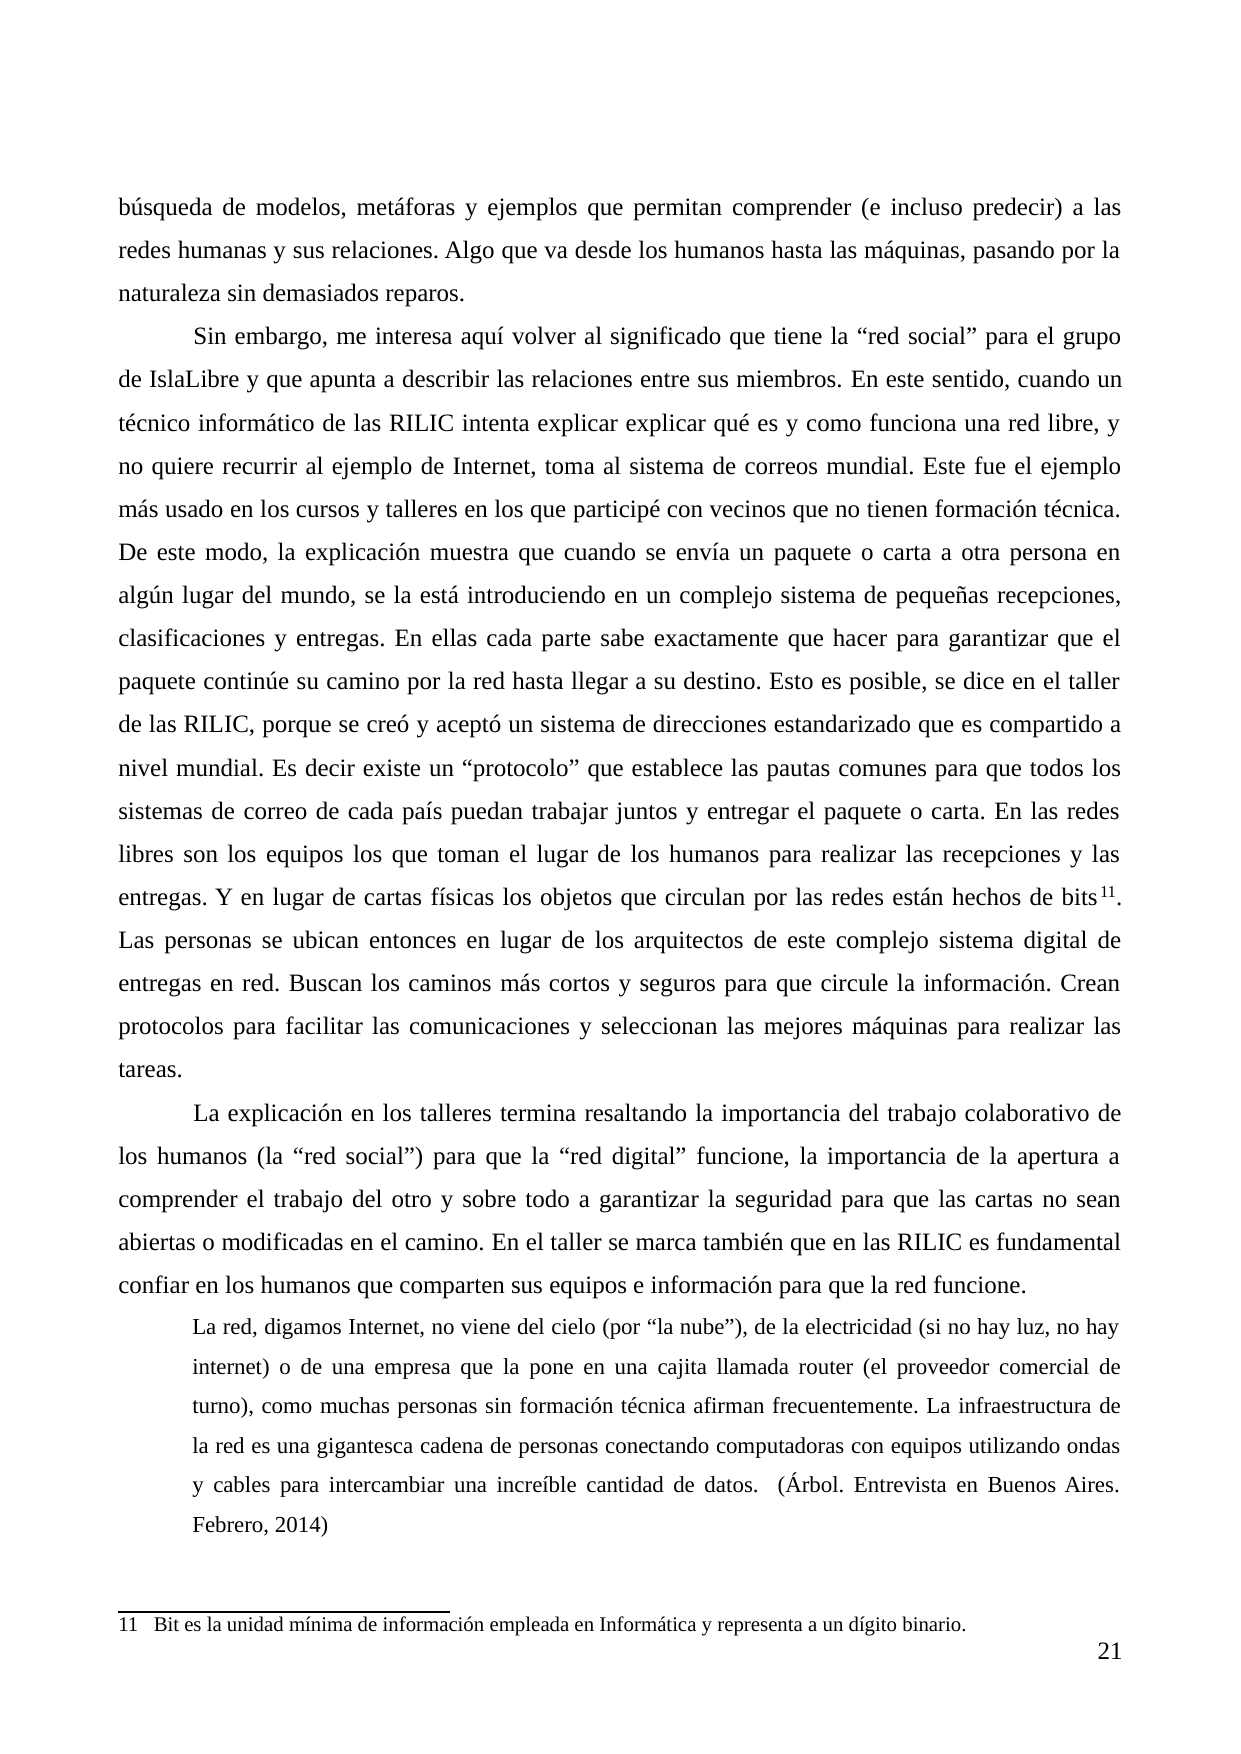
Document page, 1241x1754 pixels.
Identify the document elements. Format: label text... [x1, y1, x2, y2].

text La red, digamos Internet, no viene del cielo (por “la nube”), de la electricidad (si no hay luz, no hay internet) o de una empresa que la pone en una cajita llamada router (el proveedor comercial de turno), como muchas personas sin formación técnica afirman frecuentemente. La infraestructura de la red es una gigantesca cadena de personas conectando computadoras con equipos utilizando ondas y cables para intercambiar una increíble cantidad de datos. (Árbol. Entrevista en Buenos Aires. Febrero, 2014) [192, 1313, 1122, 1537]
text Sin embargo, me interesa aquí volver al significado que tiene la “red social” para el grupo de IslaLibre y que apunta a describir las relaciones entre sus miembros. En este sentido, cuando un técnico informático de las RILIC intenta explicar explicar qué es y como funciona una red libre, y no quiere recurrir al ejemplo de Internet, toma al sistema de correos mundial. Este fue el ejemplo más usado en los cursos y talleres en los que participé con vecinos que no tienen formación técnica. De este modo, la explicación muestra que cuando se envía un paquete o carta a otra persona en algún lugar del mundo, se la está introduciendo en un complejo sistema de pequeñas recepciones, clasificaciones y entregas. En ellas cada parte sabe exactamente que hacer para garantizar que el paquete continúe su camino por la red hasta llegar a su destino. Esto es posible, se dice en el taller de las RILIC, porque se creó y aceptó un sistema de direcciones estandarizado que es compartido a nivel mundial. Es decir existe un “protocolo” que establece las pautas comunes para que todos los sistemas de correo de cada país puedan trabajar juntos y entregar el paquete o carta. En las redes libres son los equipos los que toman el lugar de los humanos para realizar las recepciones y las entregas. Y en lugar de cartas físicas los objetos que circulan por las redes están hechos de bits. Las personas se ubican entonces en lugar de los arquitectos de este complejo sistema digital de entregas en red. Buscan los caminos más cortos y seguros para que circule la información. Crean protocolos para facilitar las comunicaciones y seleccionan las mejores máquinas para realizar las tareas. [118, 321, 1122, 1083]
text La explicación en los talleres termina resaltando la importancia del trabajo colaborativo de los humanos (la “red social”) para que la “red digital” funcione, la importancia de la apertura a comprender el trabajo del otro y sobre todo a garantizar la seguridad para que las cartas no sean abiertas o modificadas en el camino. En el taller se marca también que en las RILIC es fundamental confiar en los humanos que comparten sus equipos e información para que la red funcione. [118, 1098, 1122, 1299]
text Bit es la unidad mínima de información empleada en Informática y representa a un dígito binario. [118, 1612, 1122, 1636]
text búsqueda de modelos, metáforas y ejemplos que permitan comprender (e incluso predecir) a las redes humanas y sus relaciones. Algo que va desde los humanos hasta las máquinas, pasando por la naturaleza sin demasiados reparos. [118, 192, 1122, 307]
